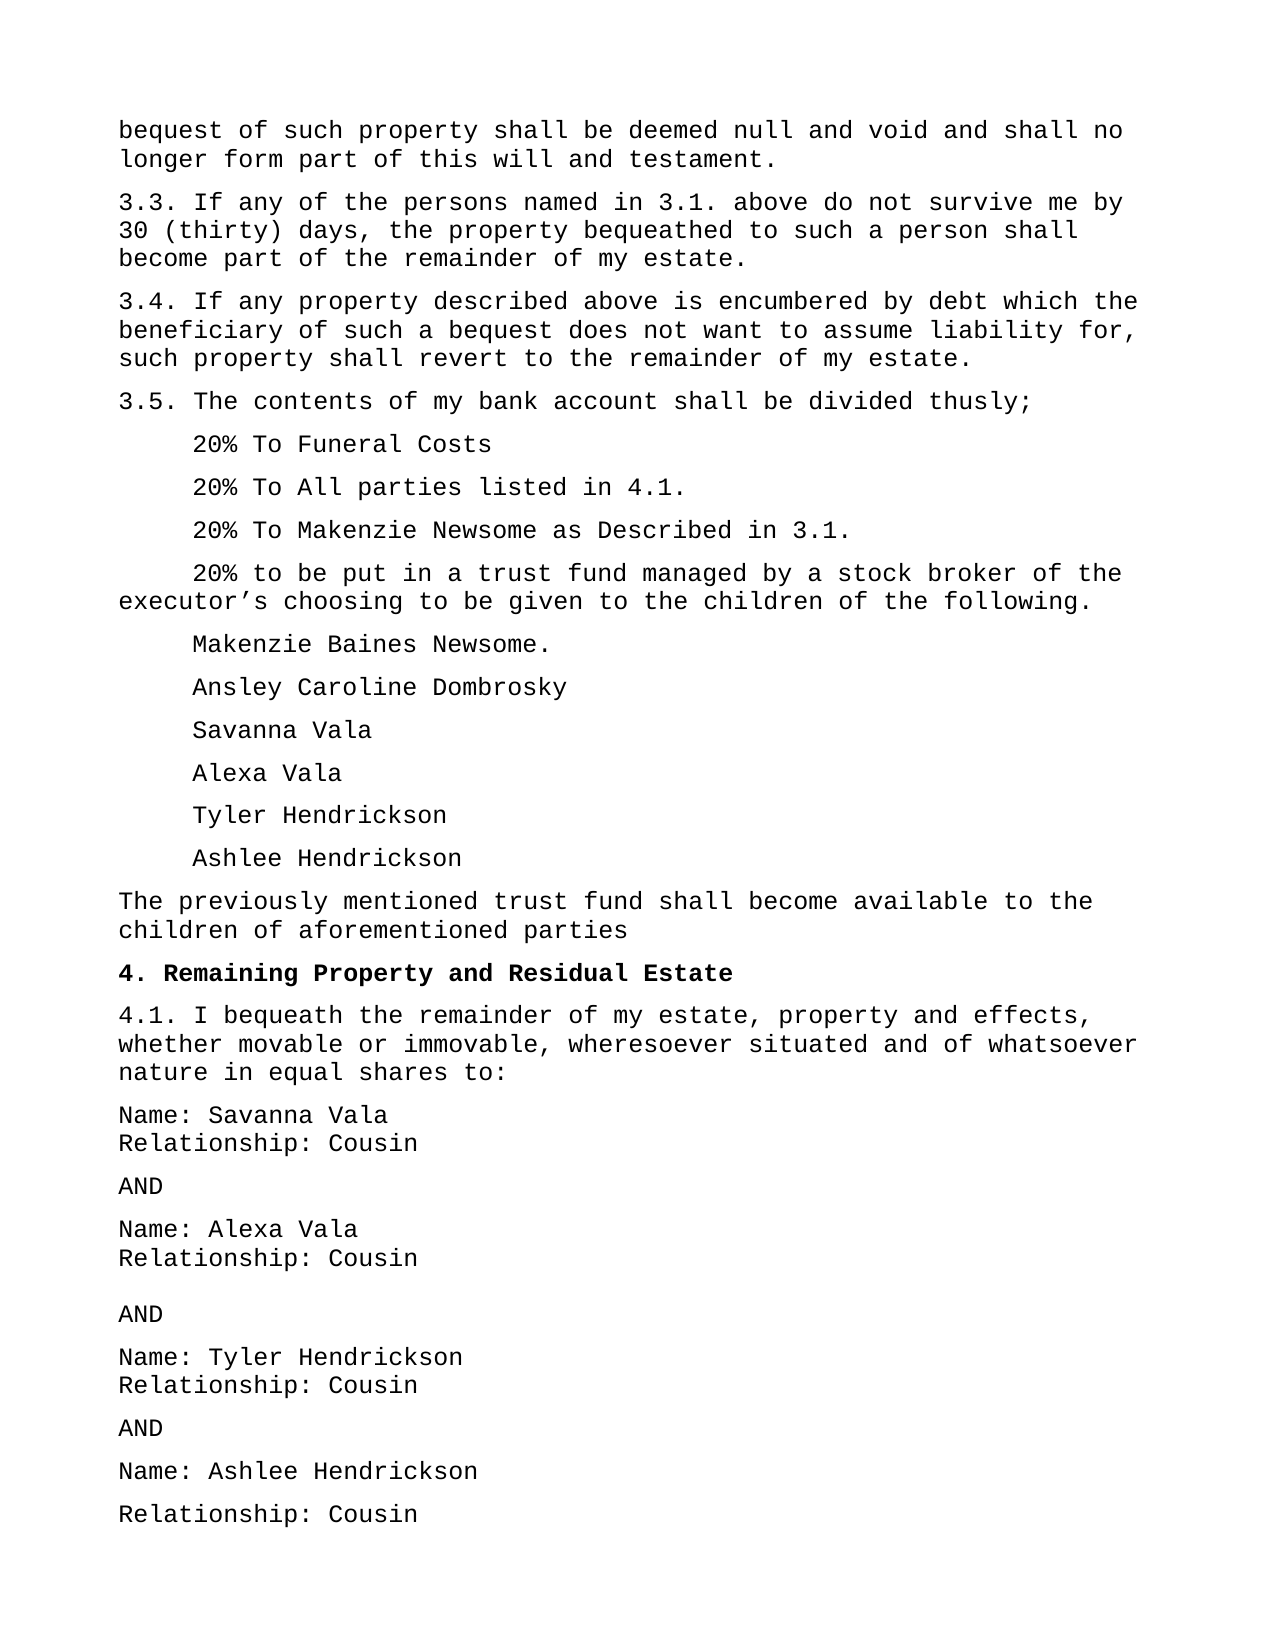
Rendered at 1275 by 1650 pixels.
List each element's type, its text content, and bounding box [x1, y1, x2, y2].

text Relationship: Cousin [118, 1502, 1157, 1530]
text Name: Ashlee Hendrickson [118, 1459, 1157, 1487]
text Name: Savanna Vala Relationship: Cousin [118, 1103, 1157, 1159]
text 3.3. If any of the persons named in 3.1. above do not survive me by 30 (thirty) days, the property bequeathed to such a person shall become part of the remainder of my estate. [118, 189, 1157, 274]
text Makenzie Baines Newsome. [118, 631, 1157, 660]
text 20% To Makenzie Newsome as Described in 3.1. [118, 517, 1157, 546]
text 20% To All parties listed in 4.1. [118, 474, 1157, 503]
text 4.1. I bequeath the remainder of my estate, property and effects, whether movable or immovable, wheresoever situated and of whatsoever nature in equal shares to: [118, 1003, 1157, 1088]
text Tyler Hendrickson [118, 803, 1157, 831]
text AND [118, 1416, 1157, 1444]
text 4. Remaining Property and Residual Estate [118, 960, 1157, 988]
text Alexa Vala [118, 760, 1157, 788]
text Name: Alexa Vala Relationship: Cousin AND [118, 1217, 1157, 1330]
text Savanna Vala [118, 717, 1157, 746]
text 20% to be put in a trust fund managed by a stock broker of the executor’s choosing to be given to the children of the following. [118, 560, 1157, 617]
text Name: Tyler Hendrickson Relationship: Cousin [118, 1345, 1157, 1401]
text 3.4. If any property described above is encumbered by debt which the beneficiary of such a bequest does not want to assume liability for, such property shall revert to the remainder of my estate. [118, 289, 1157, 374]
text 20% To Funeral Costs [118, 431, 1157, 460]
text AND [118, 1174, 1157, 1202]
text The previously mentioned trust fund shall become available to the children of aforementioned parties [118, 889, 1157, 946]
text Ansley Caroline Dombrosky [118, 674, 1157, 703]
text Ashlee Hendrickson [118, 846, 1157, 874]
text bequest of such property shall be deemed null and void and shall no longer form part of this will and testament. [118, 118, 1157, 175]
text 3.5. The contents of my bank account shall be divided thusly; [118, 388, 1157, 417]
